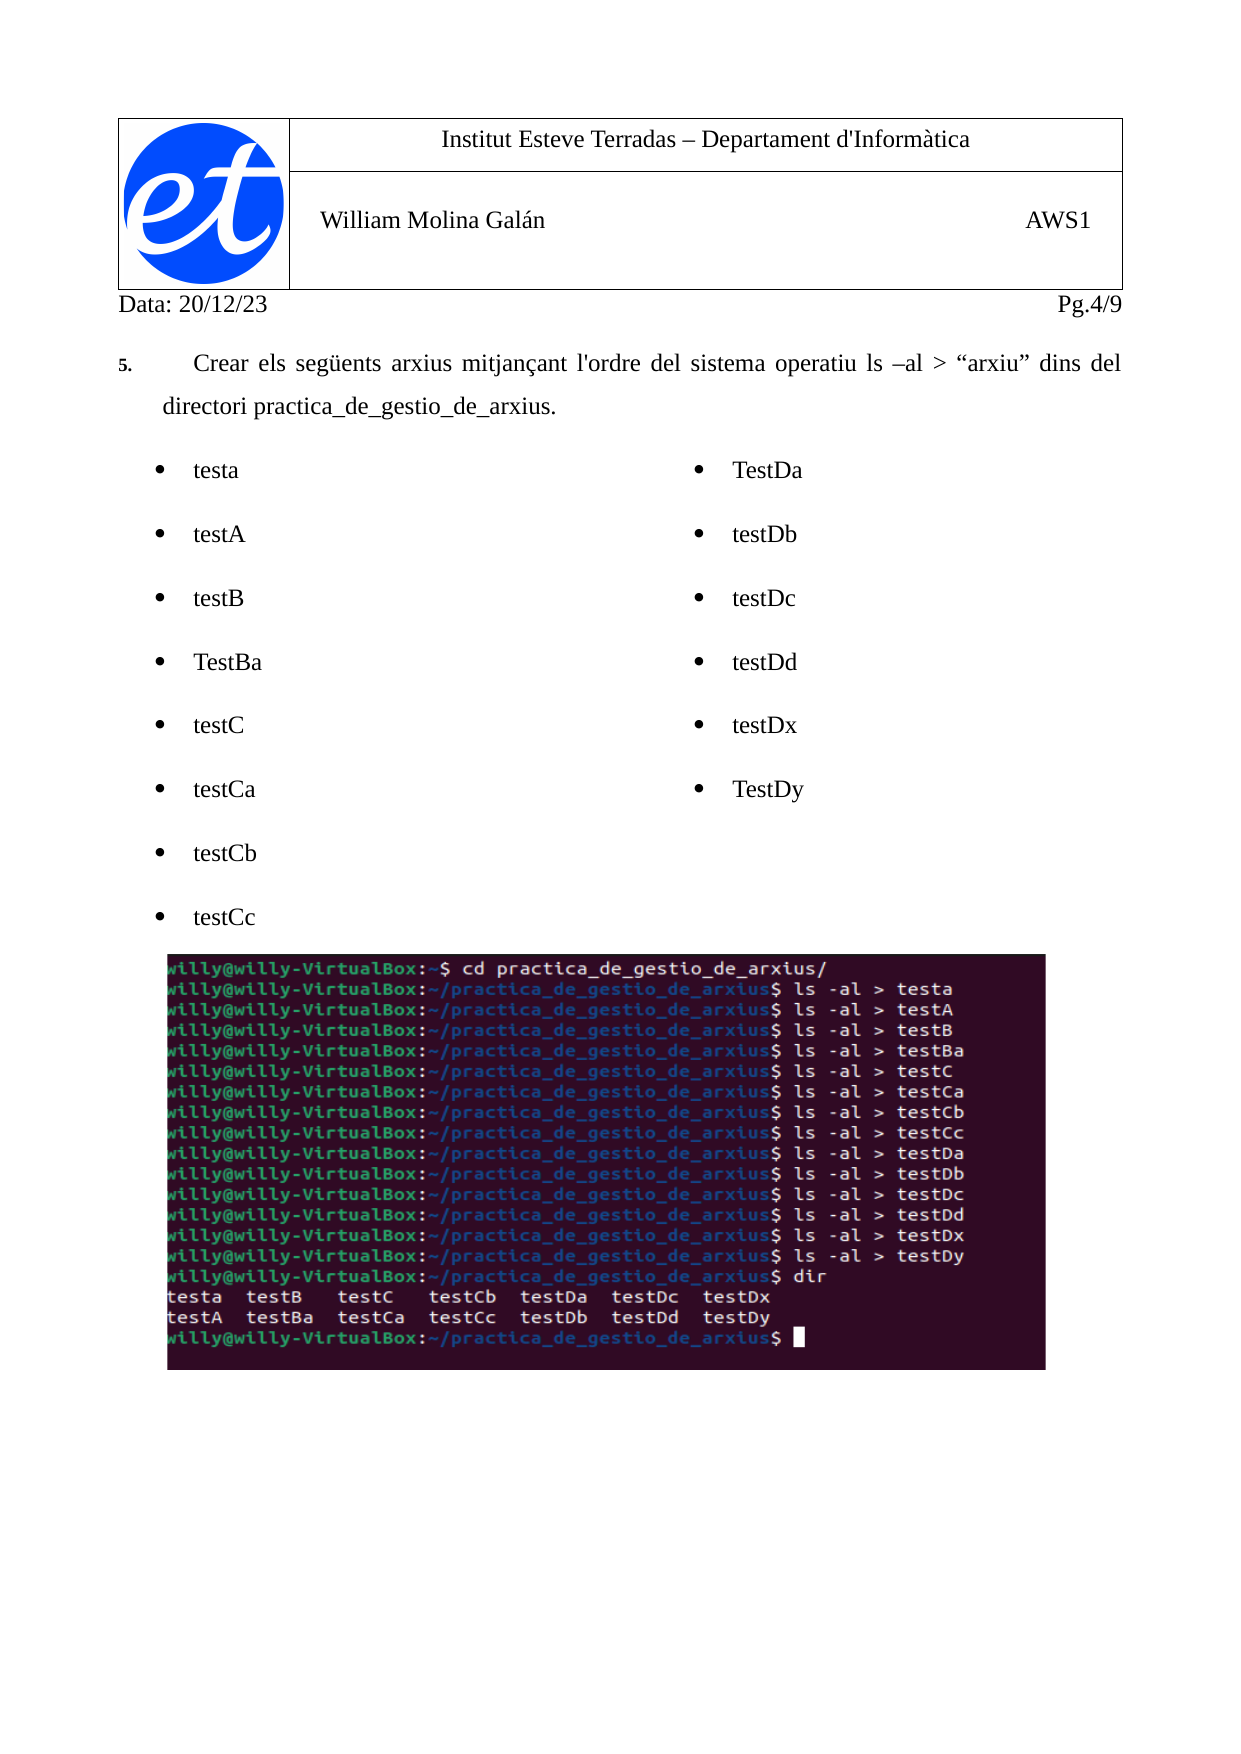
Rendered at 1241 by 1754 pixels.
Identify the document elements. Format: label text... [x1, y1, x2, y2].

list TestBa [156, 647, 583, 675]
list testC [156, 711, 583, 739]
list testDd [694, 647, 1122, 675]
list TestDy [694, 774, 1122, 803]
list testa [156, 455, 583, 483]
list testCa [156, 774, 583, 803]
list testA [156, 519, 583, 547]
list testDb [694, 519, 1122, 547]
list testDc [694, 583, 1122, 611]
list TestDa [694, 455, 1122, 483]
list Crear els següents arxius mitjançant l'ordre del sistema operatiu ls –al > “arxiu” dins del directori practica_de_gestio_de_arxius. [118, 348, 1122, 419]
list testCb [156, 838, 583, 867]
list testB [156, 583, 583, 611]
list testCc [156, 902, 583, 931]
list testDx [694, 711, 1122, 739]
picture [123, 123, 284, 284]
picture [167, 954, 1046, 1370]
